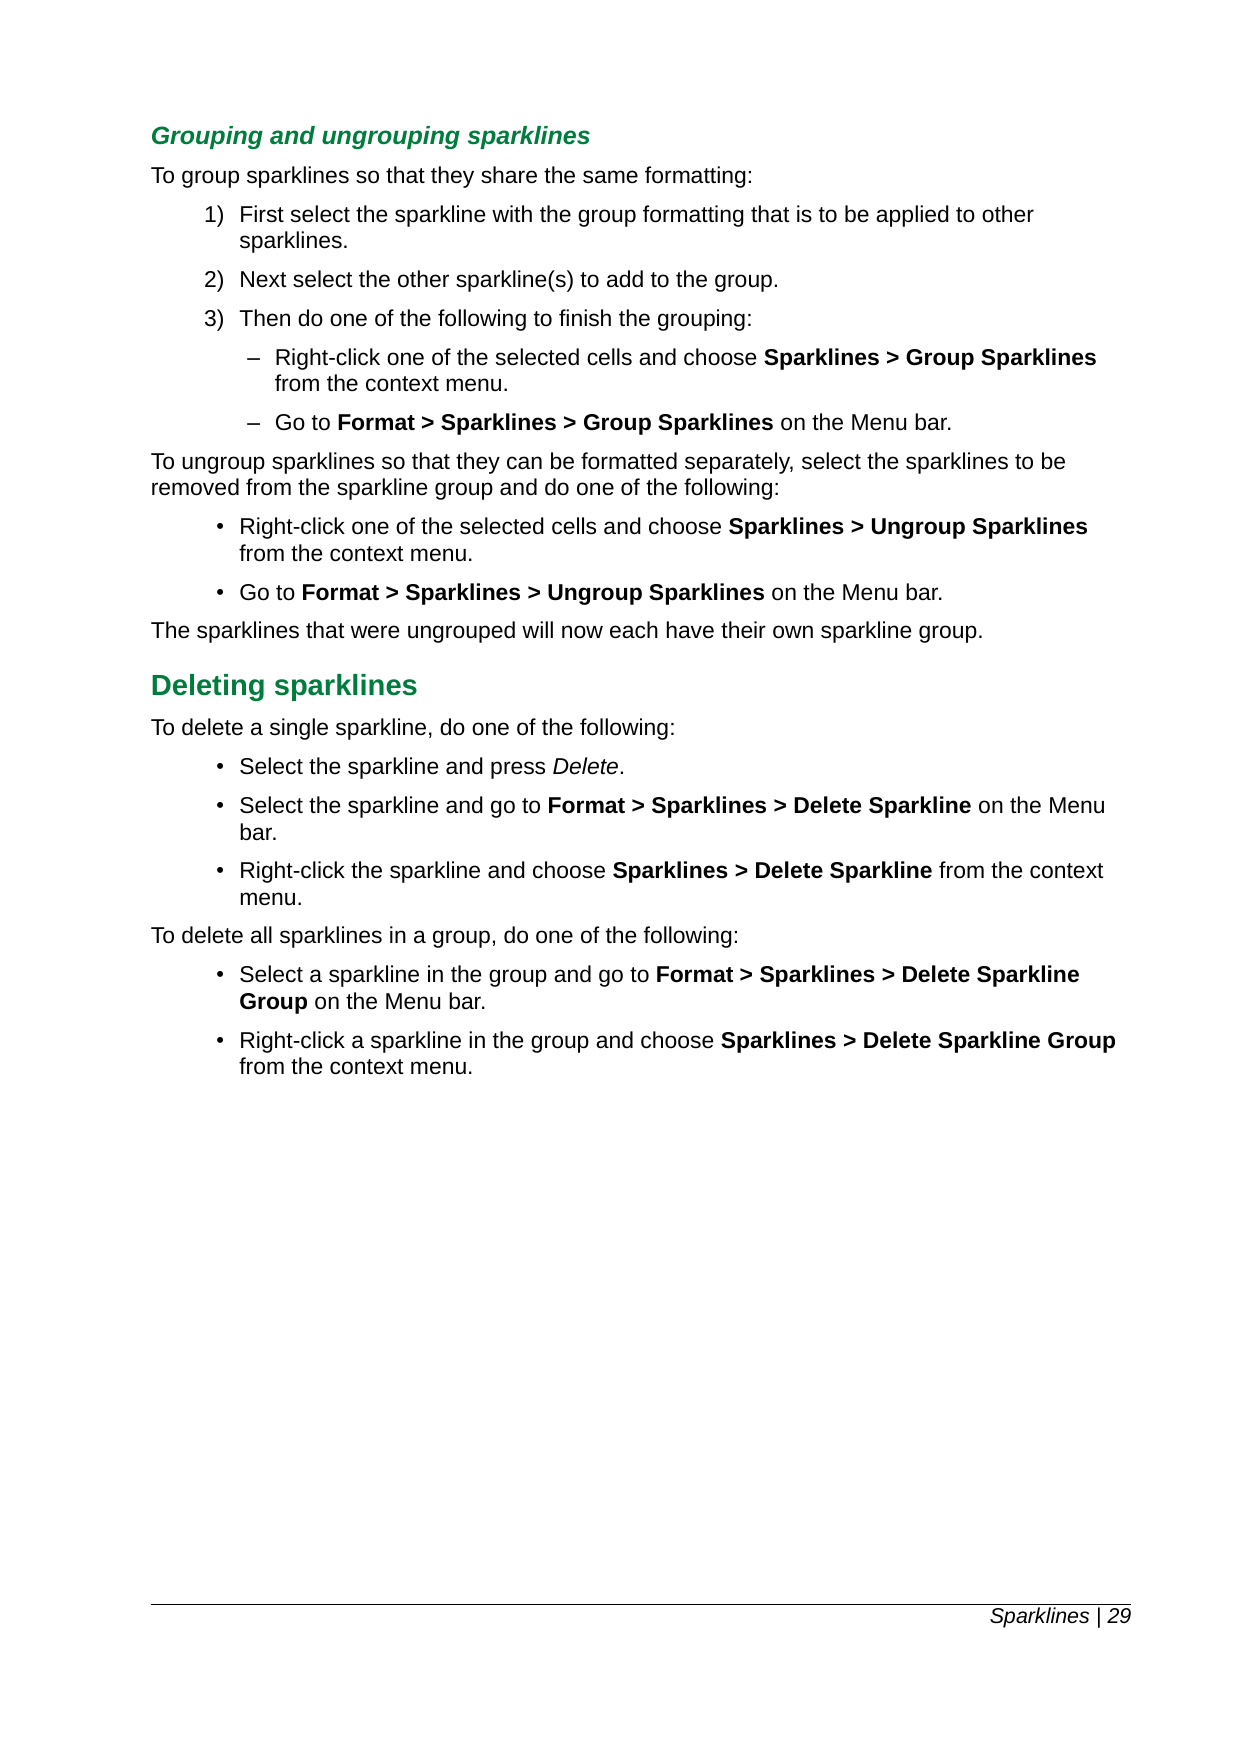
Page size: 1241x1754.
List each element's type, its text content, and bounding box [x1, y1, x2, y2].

list To group sparklines so that they share the same formatting: [151, 162, 1131, 188]
text The sparklines that were ungrouped will now each have their own sparkline group. [151, 617, 1131, 644]
list First select the sparkline with the group formatting that is to be applied to other sparklines. [224, 201, 1131, 254]
list Go to Format > Sparklines > Group Sparklines on the Menu bar. [260, 409, 1131, 436]
list Select the sparkline and press Delete. [224, 753, 1131, 779]
list Right-click one of the selected cells and choose Sparklines > Group Sparklines from the context menu. [260, 344, 1131, 397]
list To delete all sparklines in a group, do one of the following: [151, 922, 1131, 949]
subtitle Deleting sparklines [151, 668, 1131, 702]
list Right-click the sparkline and choose Sparklines > Delete Sparkline from the context menu. [224, 857, 1131, 910]
list Right-click a sparkline in the group and choose Sparklines > Delete Sparkline Group from the context menu. [224, 1027, 1131, 1079]
list Then do one of the following to finish the grouping: [224, 305, 1131, 331]
list Go to Format > Sparklines > Ungroup Sparklines on the Menu bar. [224, 578, 1131, 605]
list Select a sparkline in the group and go to Format > Sparklines > Delete Sparkline Group on the Menu bar. [224, 961, 1131, 1014]
list Select the sparkline and go to Format > Sparklines > Delete Sparkline on the Menu bar. [224, 792, 1131, 845]
list To delete a single sparkline, do one of the following: [151, 714, 1131, 741]
list To ungroup sparklines so that they can be formatted separately, select the sparklines to be removed from the sparkline group and do one of the following: [151, 448, 1131, 501]
list Next select the other sparkline(s) to add to the group. [224, 266, 1131, 293]
list Right-click one of the selected cells and choose Sparklines > Ungroup Sparklines from the context menu. [224, 513, 1131, 566]
subtitle Grouping and ungrouping sparklines [151, 121, 1131, 150]
